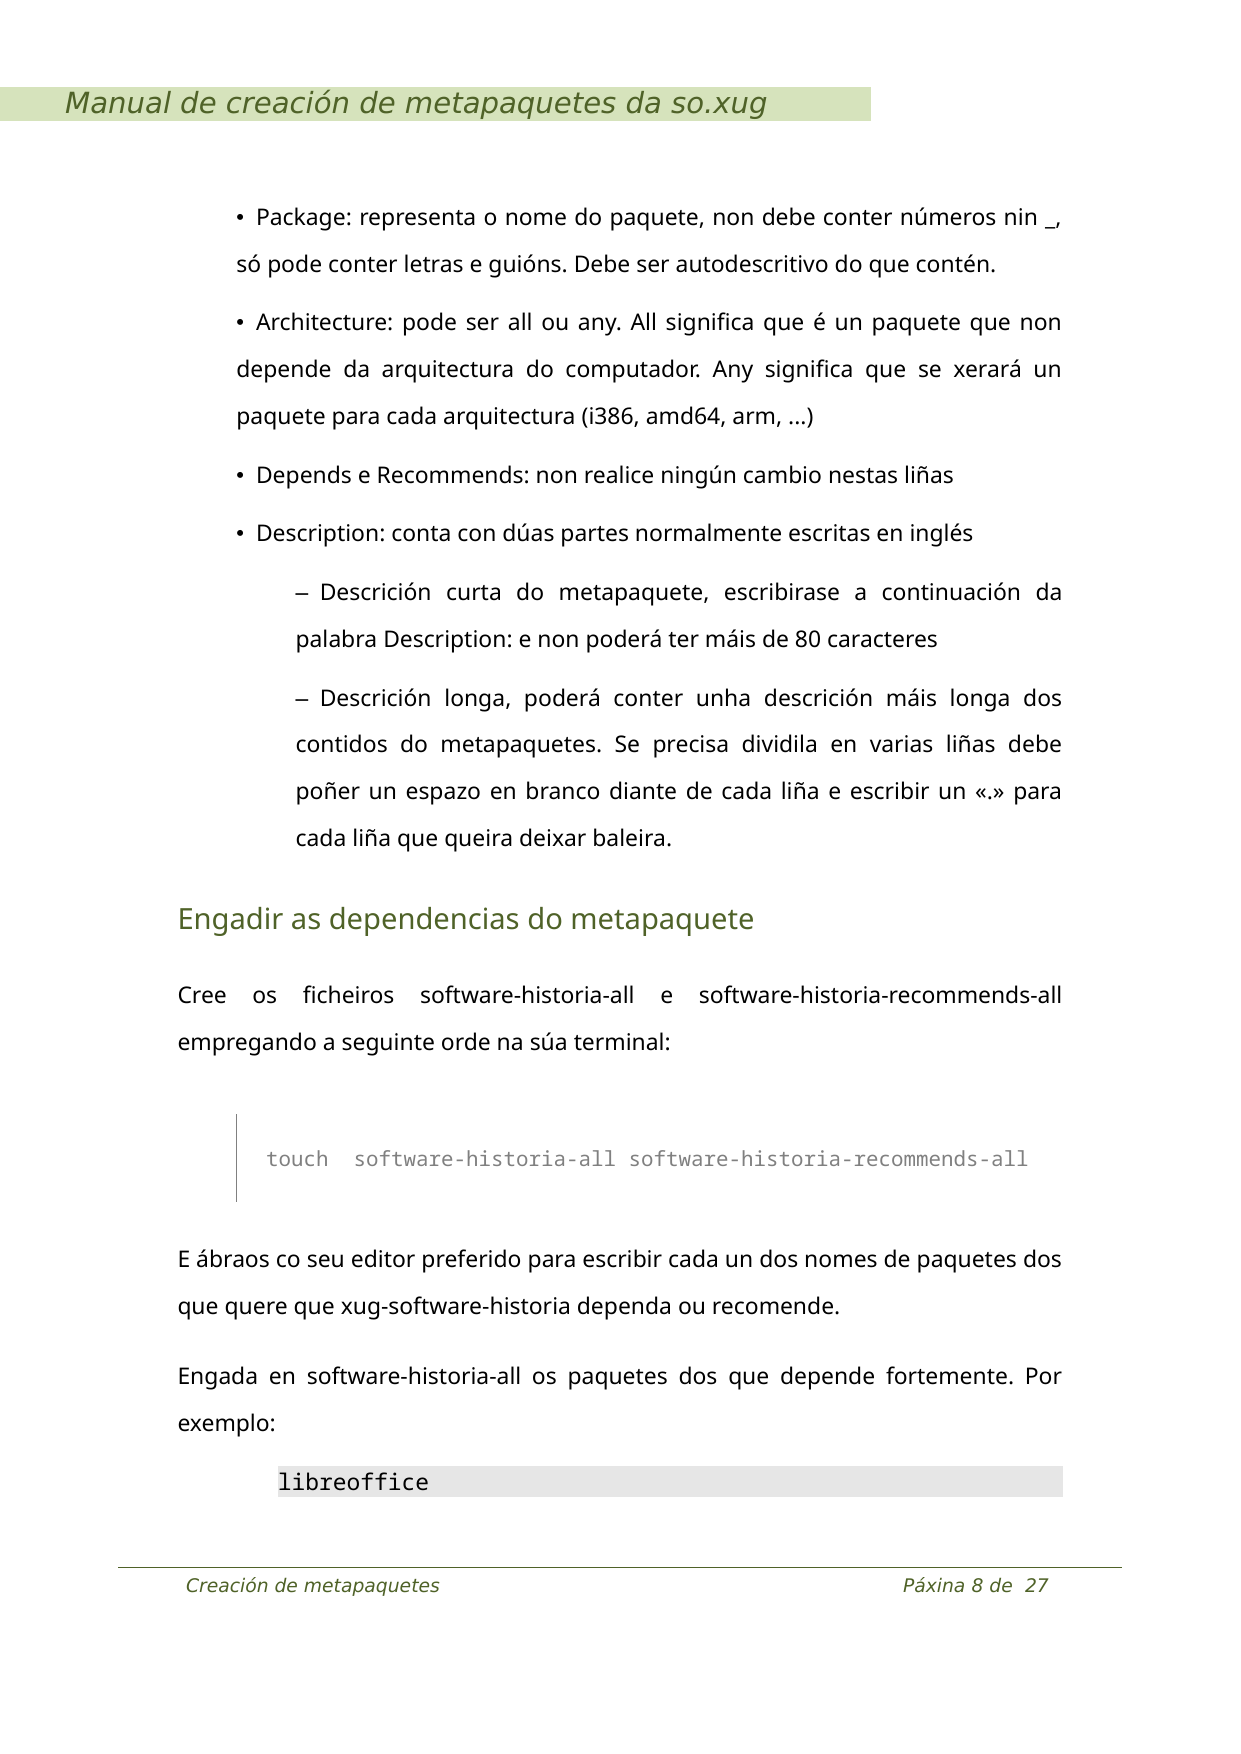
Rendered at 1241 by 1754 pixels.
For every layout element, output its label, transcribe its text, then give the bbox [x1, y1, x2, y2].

text Engada en software-historia-all os paquetes dos que depende fortemente. Por exemplo: [177, 1360, 1063, 1438]
text E ábraos co seu editor preferido para escribir cada un dos nomes de paquetes dos que quere que xug-software-historia dependa ou recomende. [177, 1243, 1063, 1321]
text libreoffice [278, 1466, 1063, 1497]
list Description: conta con dúas partes normalmente escritas en inglés [236, 517, 1063, 548]
text Cree os ficheiros software-historia-all e software-historia-recommends-all empregando a seguinte orde na súa terminal: [177, 979, 1063, 1057]
list Depends e Recommends: non realice ningún cambio nestas liñas [236, 459, 1063, 490]
text Engadir as dependencias do metapaquete [177, 898, 1063, 938]
list Descrición longa, poderá conter unha descrición máis longa dos contidos do metapaquetes. Se precisa dividila en varias liñas debe poñer un espazo en branco diante de cada liña e escribir un «.» para cada liña que queira deixar baleira. [295, 681, 1063, 853]
text touch software-historia-all software-historia-recommends-all [237, 1114, 1063, 1202]
list Architecture: pode ser all ou any. All significa que é un paquete que non depende da arquitectura do computador. Any significa que se xerará un paquete para cada arquitectura (i386, amd64, arm, ...) [236, 306, 1063, 431]
list Descrición curta do metapaquete, escribirase a continuación da palabra Description: e non poderá ter máis de 80 caracteres [295, 576, 1063, 654]
list Package: representa o nome do paquete, non debe conter números nin _, só pode conter letras e guións. Debe ser autodescritivo do que contén. [236, 201, 1063, 279]
